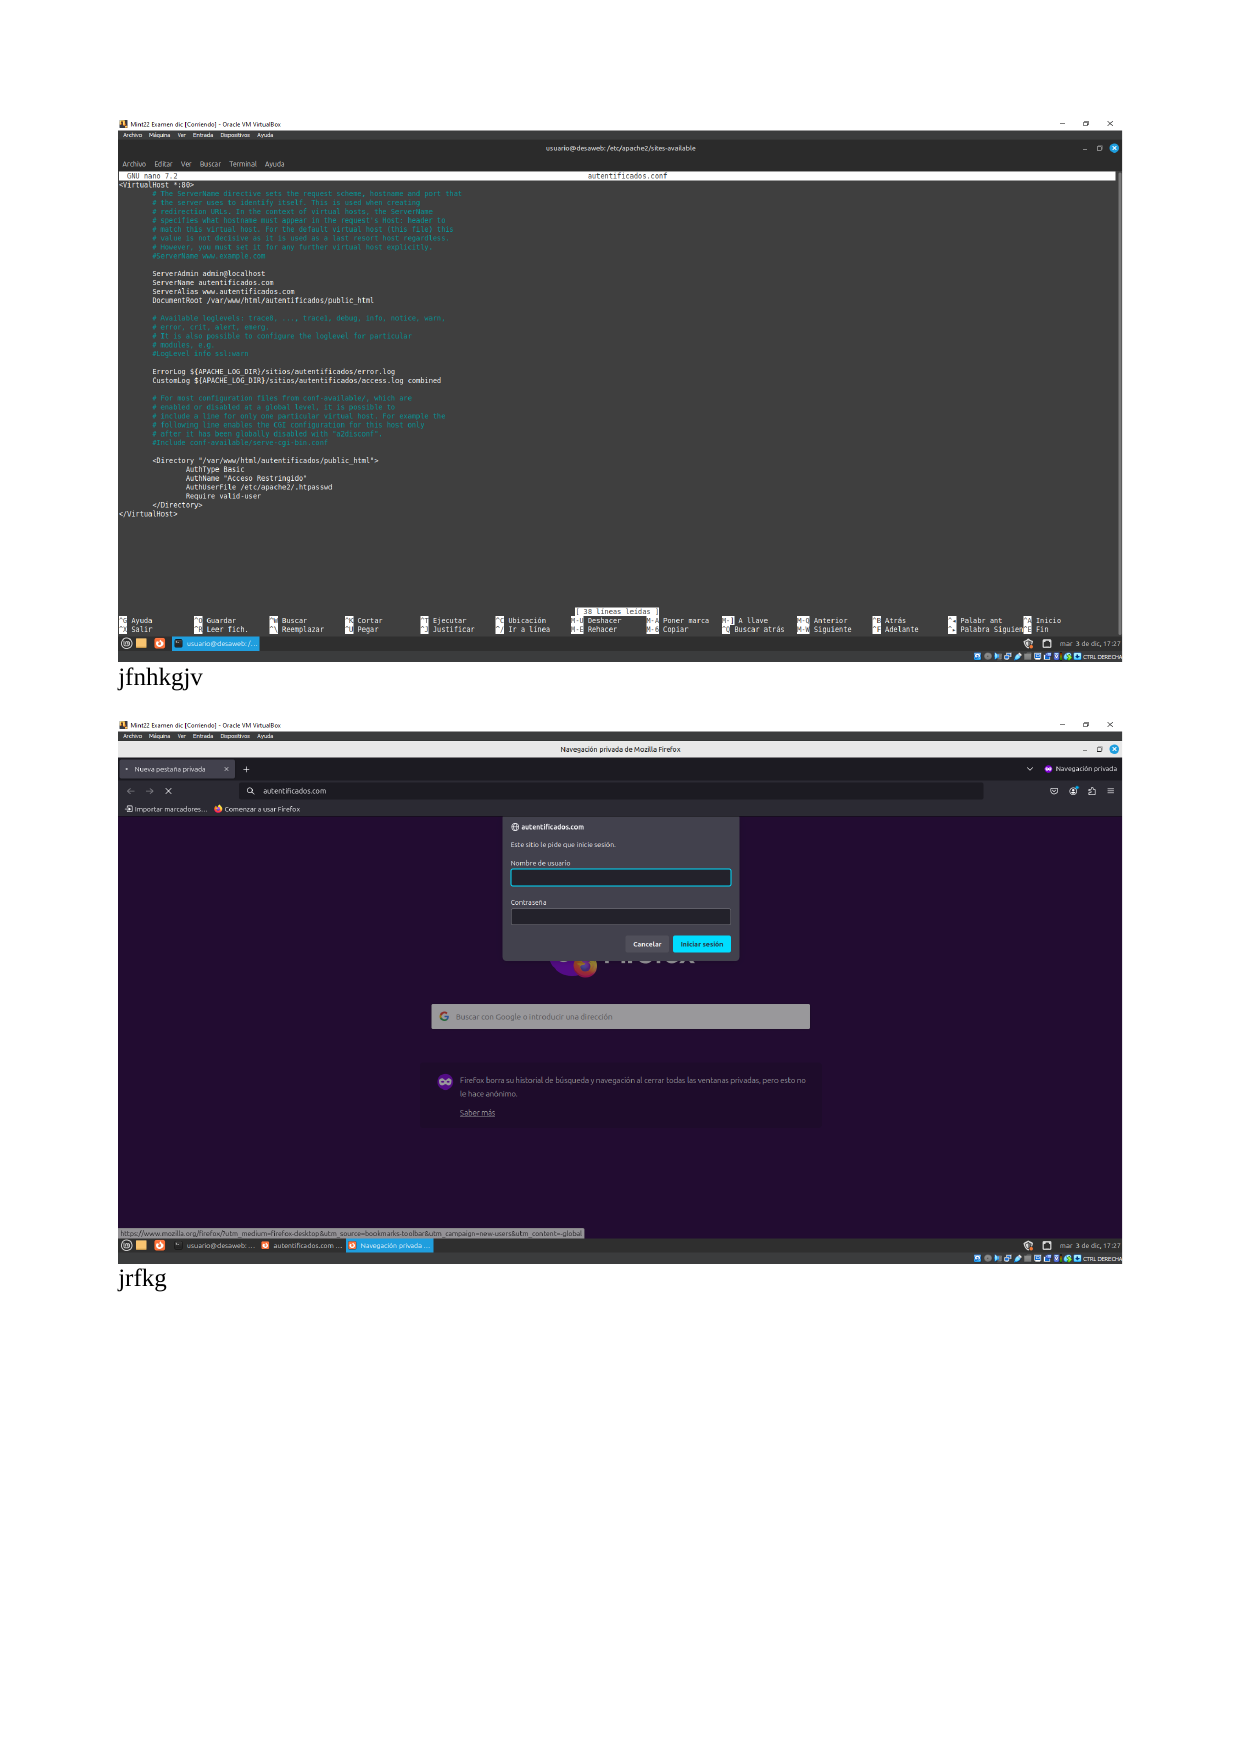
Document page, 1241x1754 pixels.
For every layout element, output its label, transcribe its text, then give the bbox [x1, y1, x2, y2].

text jfnhkgjv [118, 662, 1122, 691]
text jrfkg [118, 1264, 1122, 1292]
picture [118, 719, 1123, 1264]
picture [118, 118, 1123, 662]
